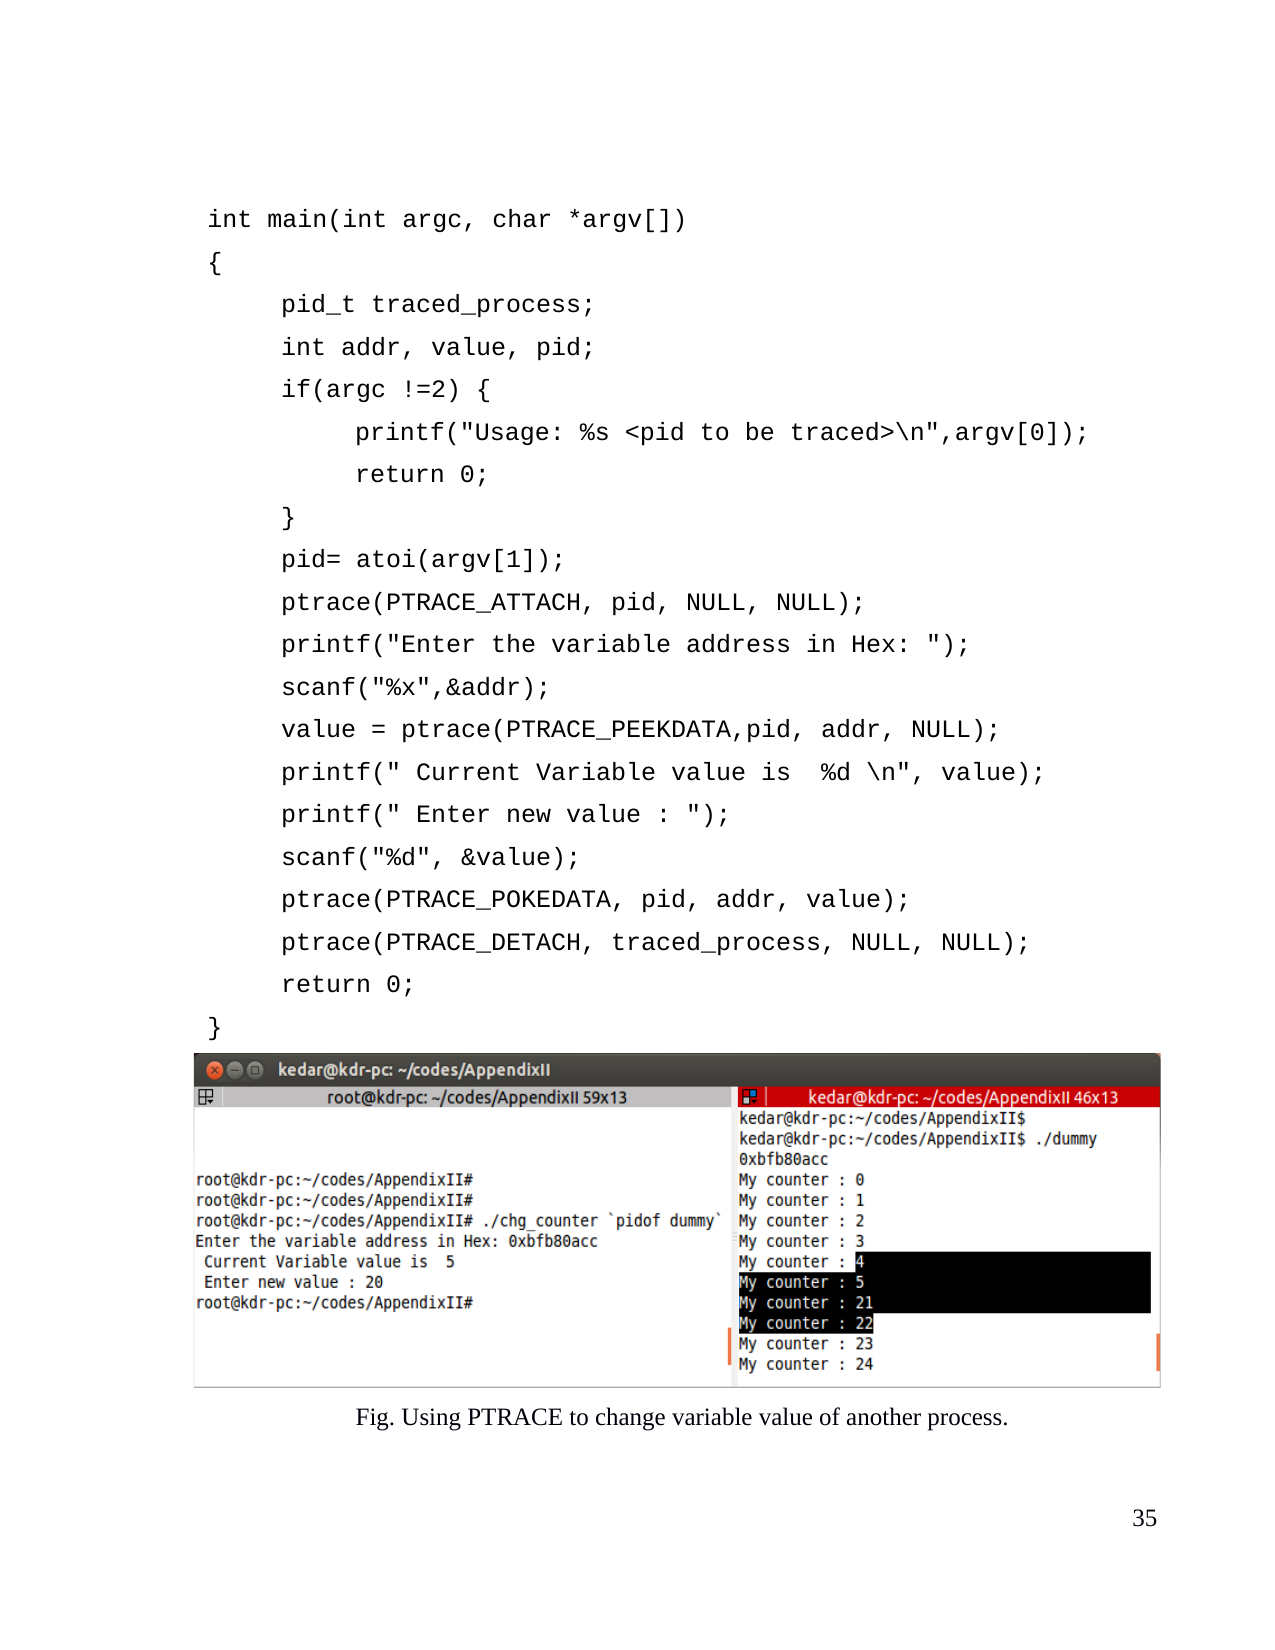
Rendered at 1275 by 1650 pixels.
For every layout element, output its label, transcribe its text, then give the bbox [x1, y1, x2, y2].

text ptrace(PTRACE_ATTACH, pid, NULL, NULL); [207, 589, 1157, 618]
text return 0; [207, 972, 1157, 1000]
text printf(" Current Variable value is %d \n", value); [207, 759, 1157, 788]
text { [207, 249, 1157, 278]
text ptrace(PTRACE_POKEDATA, pid, addr, value); [207, 887, 1157, 915]
picture [193, 1053, 1161, 1388]
text int addr, value, pid; [207, 334, 1157, 363]
text pid= atoi(argv[1]); [207, 547, 1157, 575]
text Fig. Using PTRACE to change variable value of another process. [207, 1388, 1157, 1430]
text } [207, 504, 1157, 533]
text int main(int argc, char *argv[]) [207, 207, 1157, 235]
text printf(" Enter new value : "); [207, 802, 1157, 830]
text return 0; [207, 462, 1157, 490]
text value = ptrace(PTRACE_PEEKDATA,pid, addr, NULL); [207, 717, 1157, 745]
text pid_t traced_process; [207, 292, 1157, 320]
text ptrace(PTRACE_DETACH, traced_process, NULL, NULL); [207, 929, 1157, 958]
text } [207, 1014, 1157, 1043]
text scanf("%d", &value); [207, 844, 1157, 873]
text scanf("%x",&addr); [207, 674, 1157, 703]
text if(argc !=2) { [207, 377, 1157, 405]
text printf("Enter the variable address in Hex: "); [207, 632, 1157, 660]
text printf("Usage: %s <pid to be traced>\n",argv[0]); [207, 419, 1157, 448]
